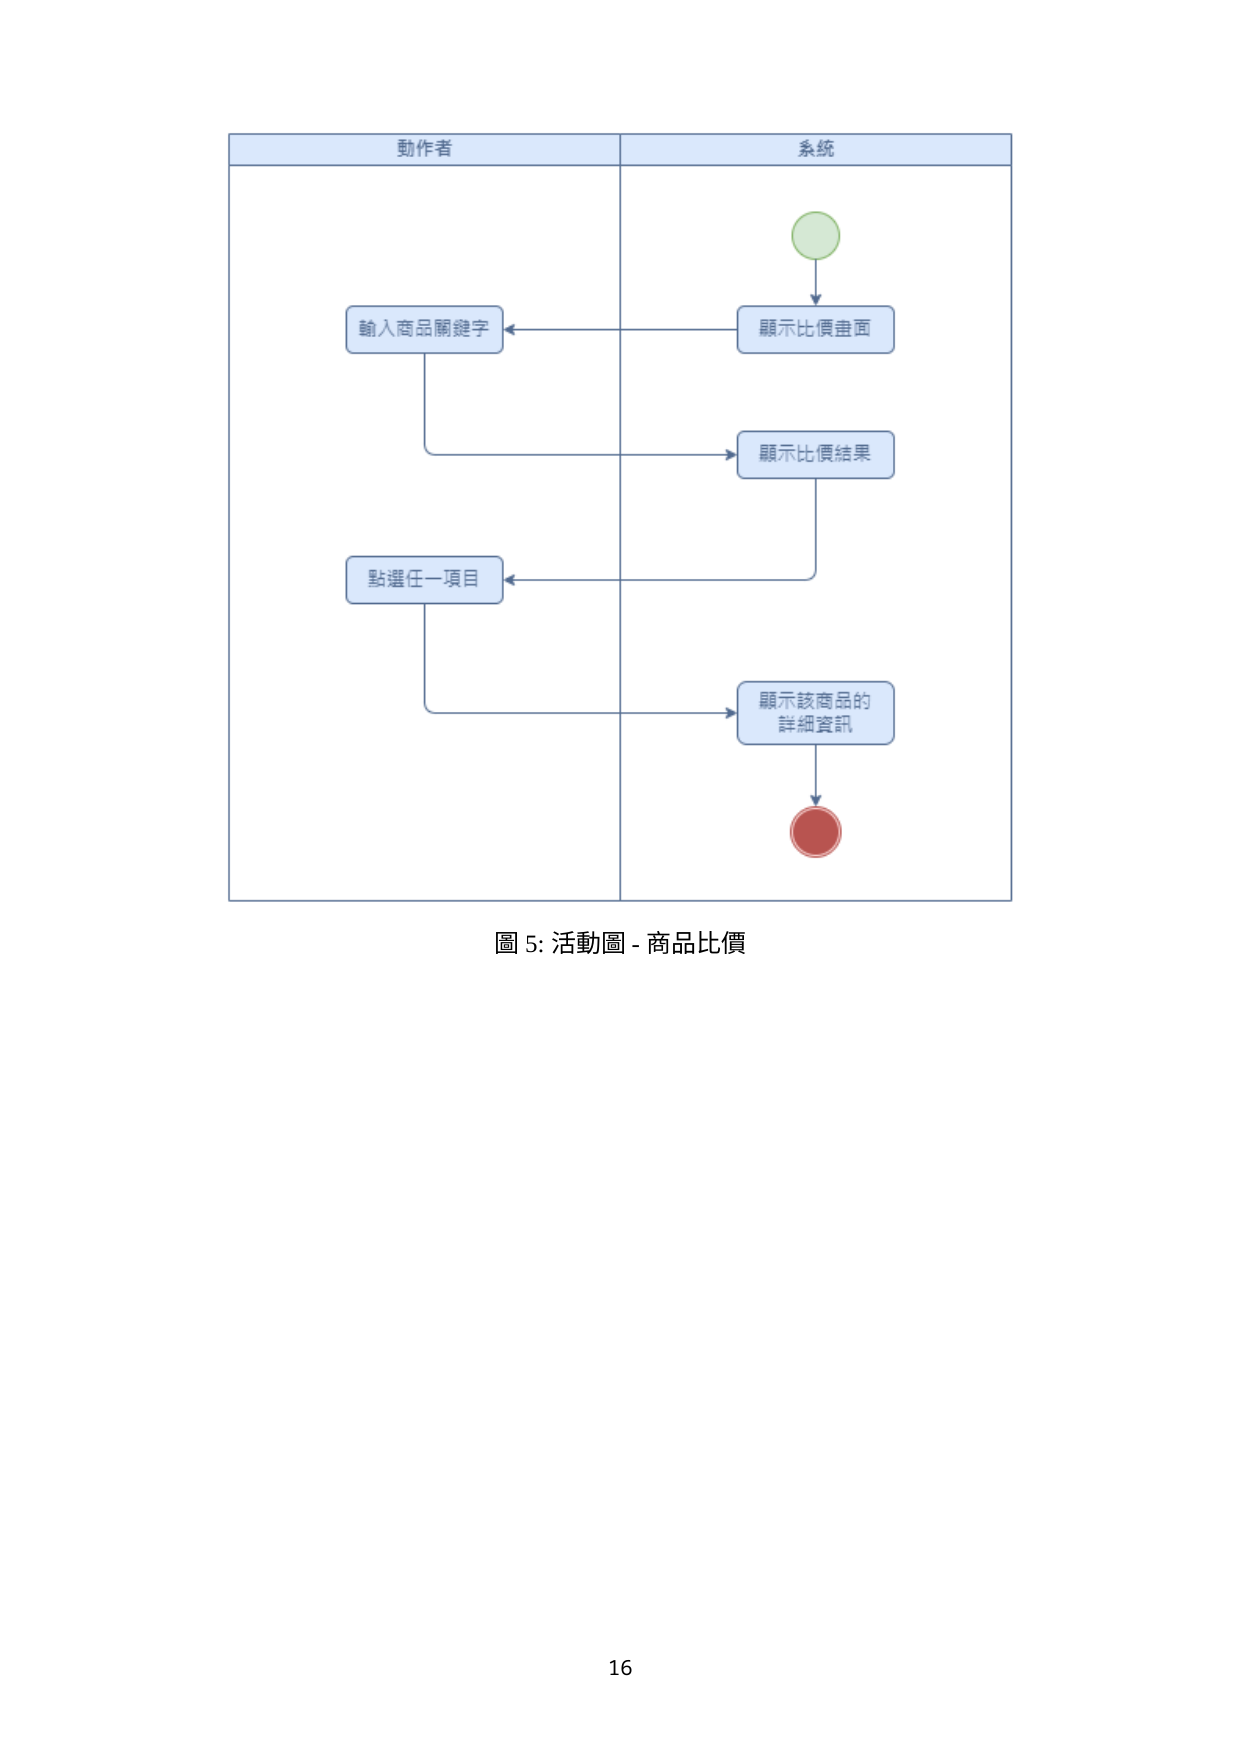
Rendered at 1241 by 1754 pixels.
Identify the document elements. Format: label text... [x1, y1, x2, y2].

picture [216, 121, 1024, 916]
text 圖 5: 活動圖 - 商品比價 [216, 916, 1024, 960]
